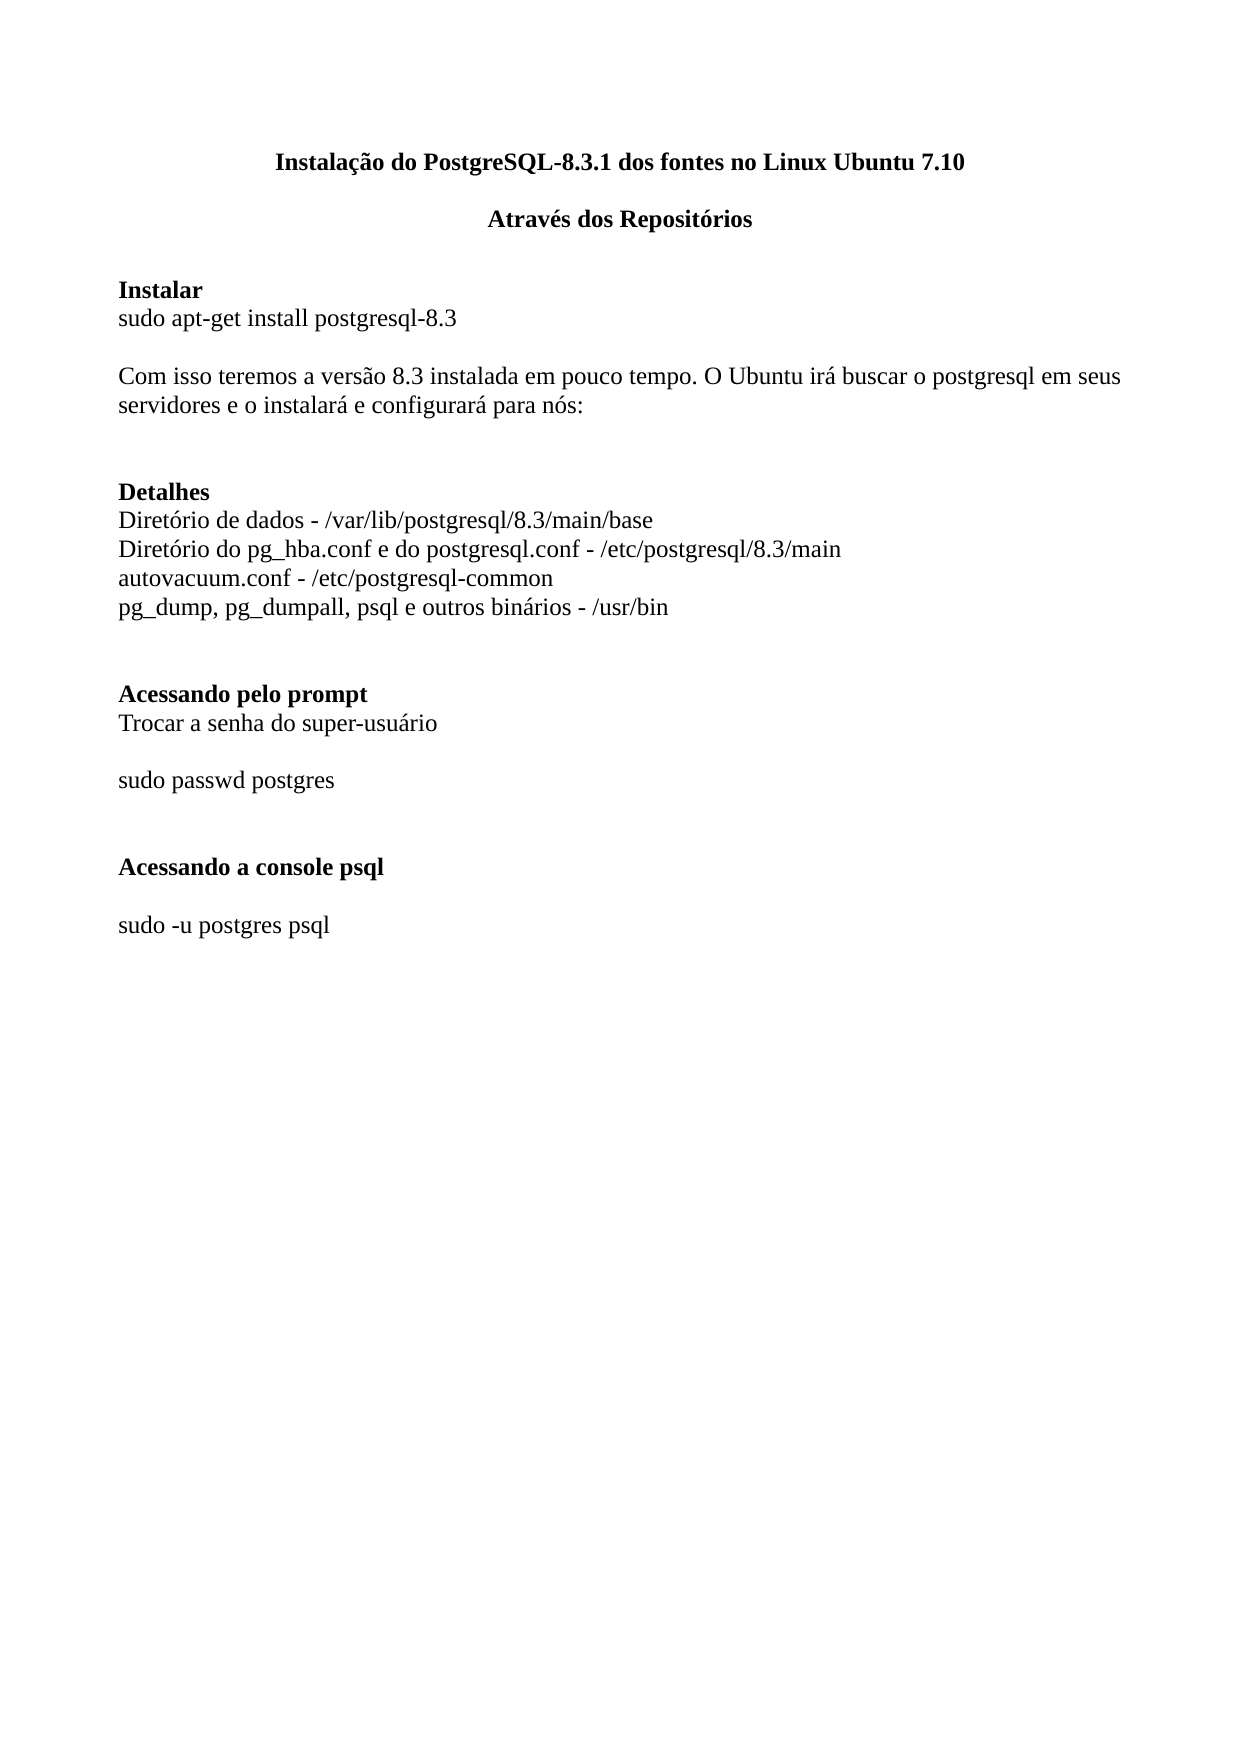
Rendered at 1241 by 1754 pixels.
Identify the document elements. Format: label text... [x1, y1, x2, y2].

text Instalação do PostgreSQL-8.3.1 dos fontes no Linux Ubuntu 7.10 [118, 147, 1122, 176]
text Detalhes Diretório de dados - /var/lib/postgresql/8.3/main/base Diretório do pg_hba.conf e do postgresql.conf - /etc/postgresql/8.3/main autovacuum.conf - /etc/postgresql-common pg_dump, pg_dumpall, psql e outros binários - /usr/bin [118, 477, 1122, 621]
text Instalar sudo apt-get install postgresql-8.3 Com isso teremos a versão 8.3 instalada em pouco tempo. O Ubuntu irá buscar o postgresql em seus servidores e o instalará e configurará para nós: [118, 275, 1122, 418]
text Através dos Repositórios [118, 204, 1122, 233]
text Acessando pelo prompt Trocar a senha do super-usuário sudo passwd postgres [118, 679, 1122, 794]
text Acessando a console psql sudo -u postgres psql [118, 852, 1122, 938]
